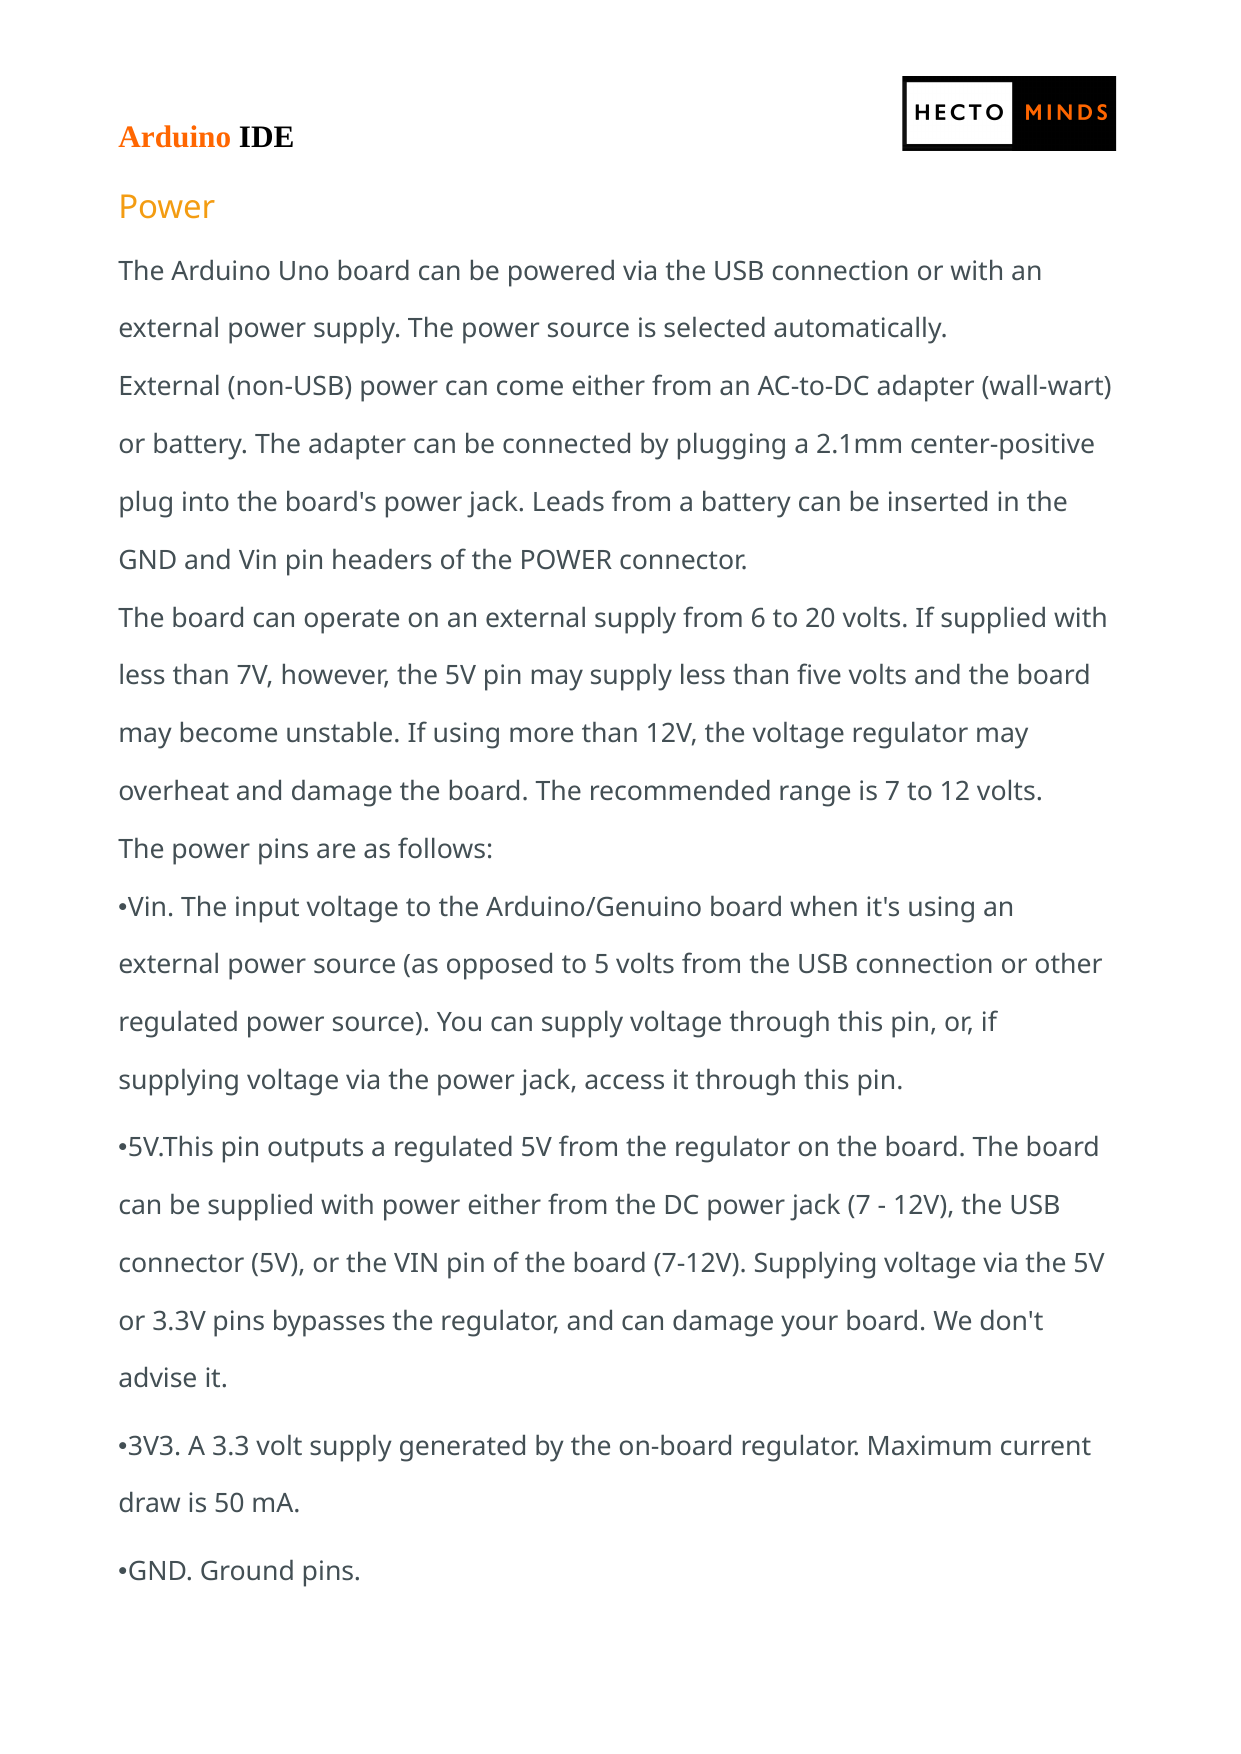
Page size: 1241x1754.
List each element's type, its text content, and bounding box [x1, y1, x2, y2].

subtitle Power [118, 183, 1122, 228]
text The board can operate on an external supply from 6 to 20 volts. If supplied with less than 7V, however, the 5V pin may supply less than five volts and the board may become unstable. If using more than 12V, the voltage regulator may overheat and damage the board. The recommended range is 7 to 12 volts. [118, 598, 1122, 808]
text The power pins are as follows: [118, 830, 1122, 866]
list 3V3. A 3.3 volt supply generated by the on-board regulator. Maximum current draw is 50 mA. [118, 1427, 1122, 1521]
list GND. Ground pins. [118, 1552, 1122, 1588]
list 5V.This pin outputs a regulated 5V from the regulator on the board. The board can be supplied with power either from the DC power jack (7 - 12V), the USB connector (5V), or the VIN pin of the board (7-12V). Supplying voltage via the 5V or 3.3V pins bypasses the regulator, and can damage your board. We don't advise it. [118, 1128, 1122, 1396]
list Vin. The input voltage to the Arduino/Genuino board when it's using an external power source (as opposed to 5 volts from the USB connection or other regulated power source). You can supply voltage through this pin, or, if supplying voltage via the power jack, access it through this pin. [118, 888, 1122, 1097]
text The Arduino Uno board can be powered via the USB connection or with an external power supply. The power source is selected automatically. [118, 252, 1122, 346]
text External (non-USB) power can come either from an AC-to-DC adapter (wall-wart) or battery. The adapter can be connected by plugging a 2.1mm center-positive plug into the board's power jack. Leads from a battery can be inserted in the GND and Vin pin headers of the POWER connector. [118, 367, 1122, 577]
picture [902, 76, 1117, 151]
